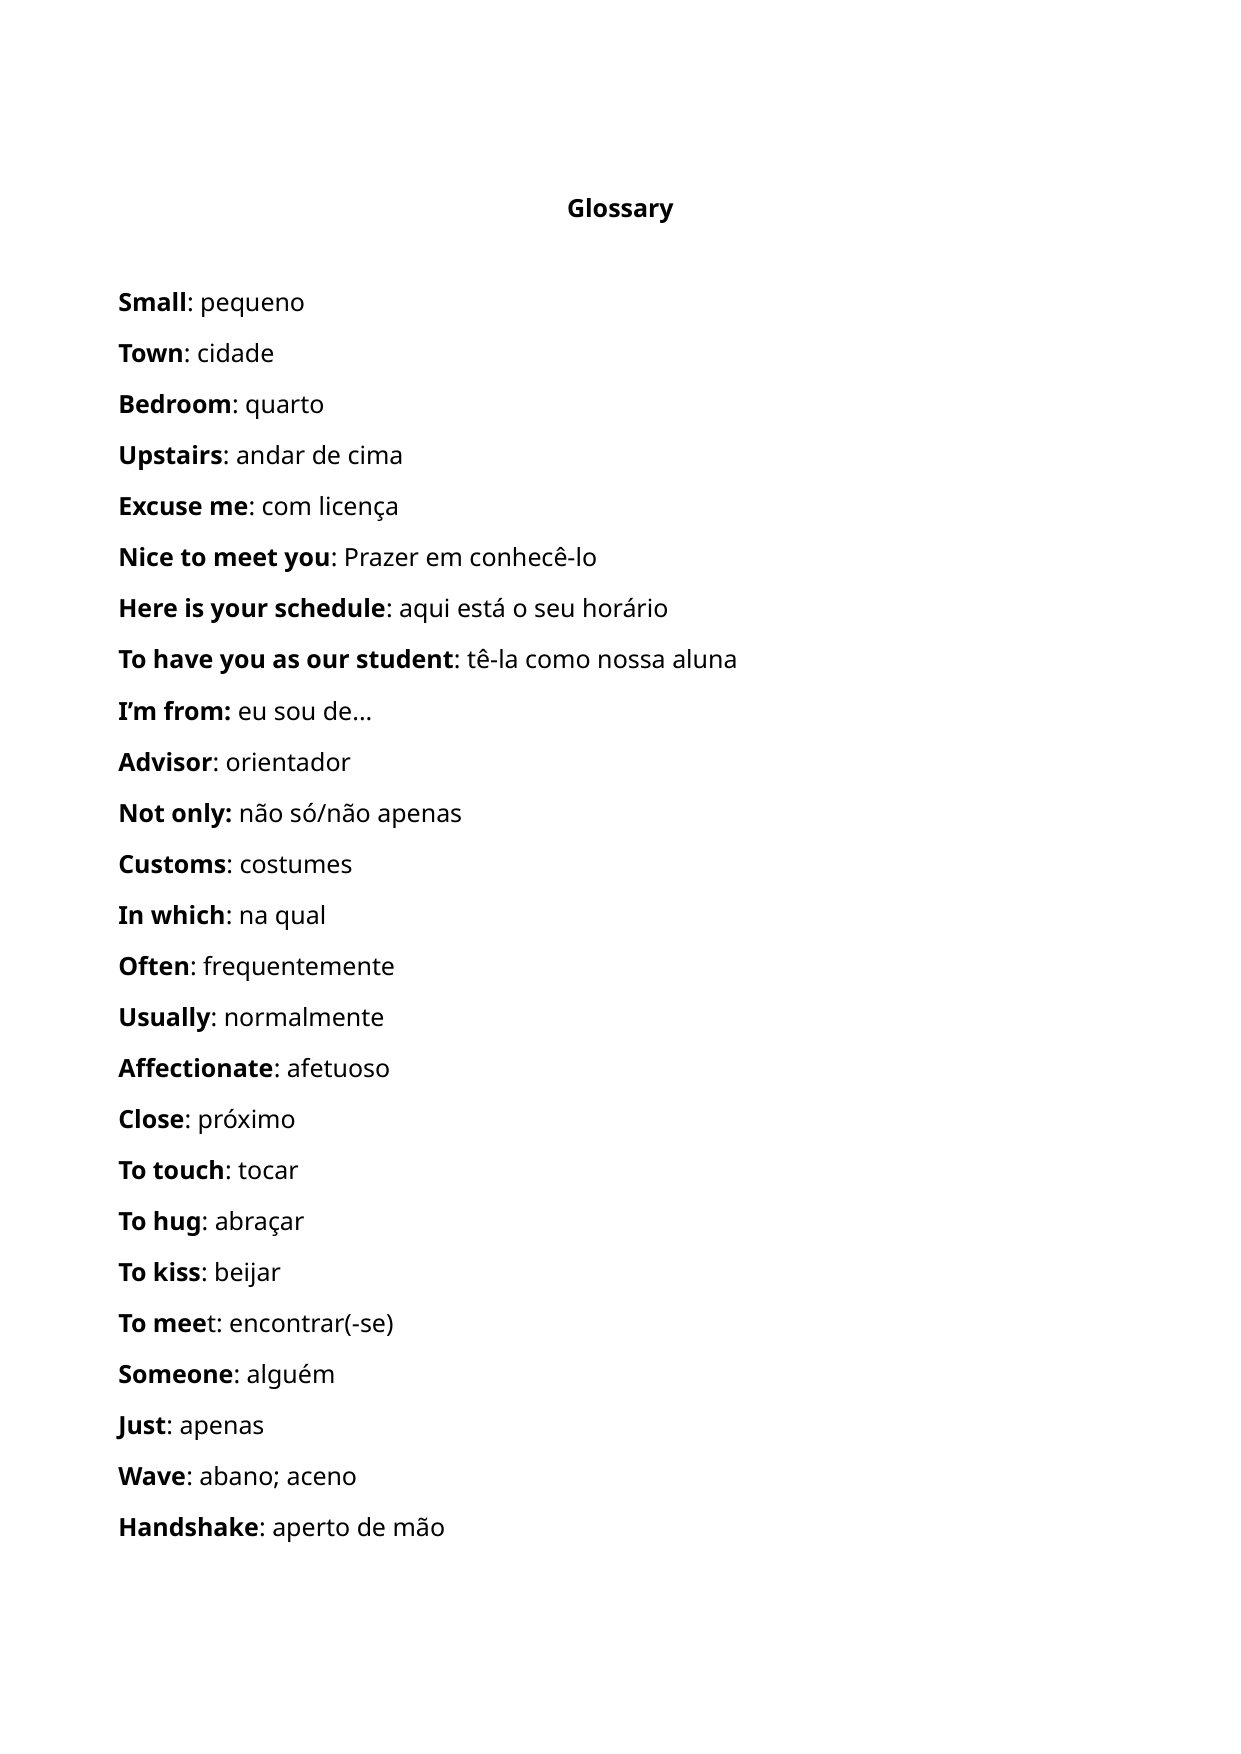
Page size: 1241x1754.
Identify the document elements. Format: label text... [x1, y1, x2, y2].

title Glossary [118, 191, 1122, 225]
text Small: pequeno Town: cidade Bedroom: quarto Upstairs: andar de cima Excuse me: com licença Nice to meet you: Prazer em conhecê-lo Here is your schedule: aqui está o seu horário To have you as our student: tê-la como nossa aluna I’m from: eu sou de... Advisor: orientador Not only: não só/não apenas Customs: costumes In which: na qual Often: frequentemente Usually: normalmente Affectionate: afetuoso Close: próximo To touch: tocar To hug: abraçar To kiss: beijar To meet: encontrar(-se) Someone: alguém Just: apenas Wave: abano; aceno Handshake: aperto de mão [118, 285, 1122, 1544]
